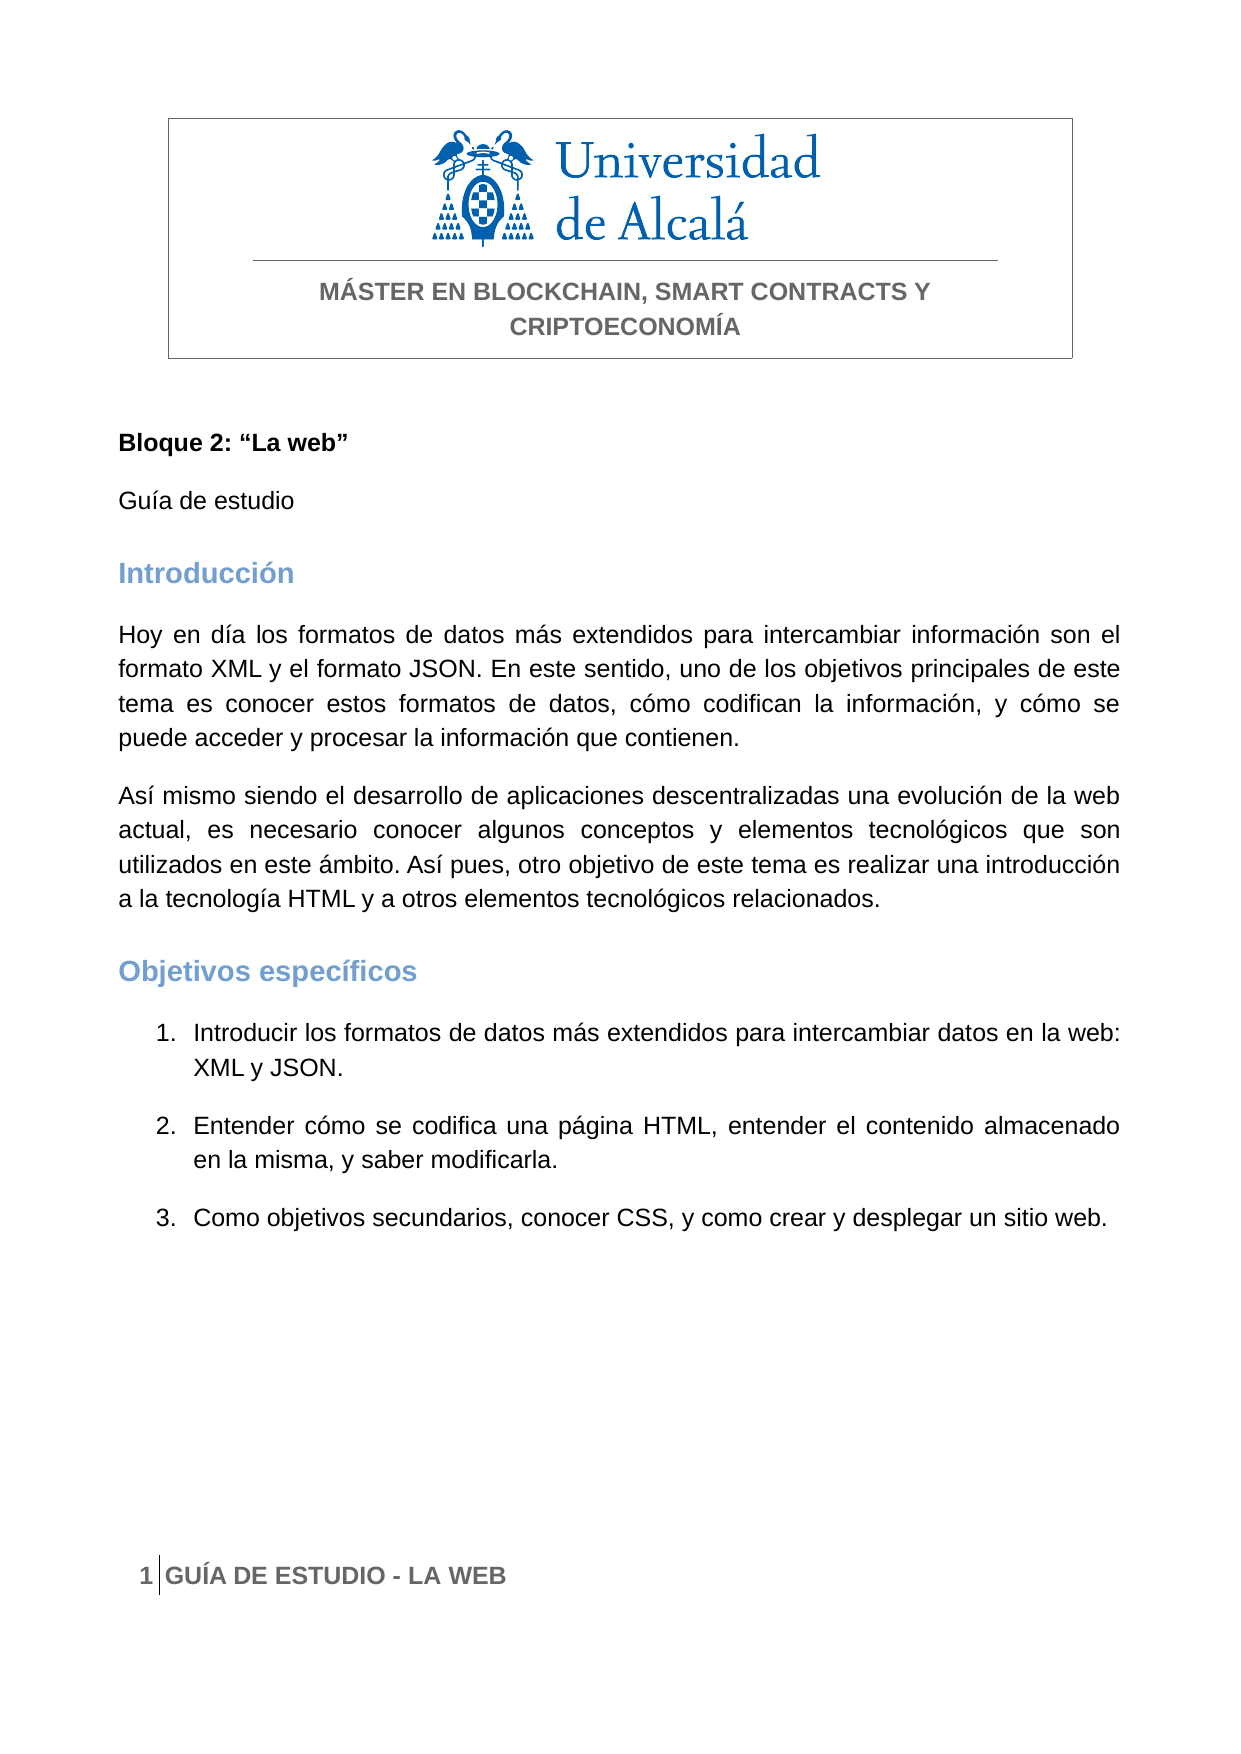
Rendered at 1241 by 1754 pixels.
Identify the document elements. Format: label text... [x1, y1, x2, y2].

text Hoy en día los formatos de datos más extendidos para intercambiar información son el formato XML y el formato JSON. En este sentido, uno de los objetivos principales de este tema es conocer estos formatos de datos, cómo codifican la información, y cómo se puede acceder y procesar la información que contienen. [118, 619, 1122, 752]
picture [431, 130, 821, 248]
table_cell MÁSTER EN BLOCKCHAIN, SMART CONTRACTS Y CRIPTOECONOMÍA [253, 261, 997, 358]
text Guía de estudio [118, 486, 1122, 515]
table_header [169, 119, 1072, 260]
table_cell [998, 260, 1072, 358]
list Entender cómo se codifica una página HTML, entender el contenido almacenado en la misma, y saber modificarla. [156, 1111, 1122, 1174]
subtitle Introducción [118, 556, 1122, 589]
list Introducir los formatos de datos más extendidos para intercambiar datos en la web: XML y JSON. [156, 1018, 1122, 1081]
subtitle Objetivos específicos [118, 954, 1122, 988]
text Bloque 2: “La web” [118, 428, 1122, 457]
list Como objetivos secundarios, conocer CSS, y como crear y desplegar un sitio web. [156, 1203, 1122, 1232]
table_cell [169, 260, 253, 358]
text Así mismo siendo el desarrollo de aplicaciones descentralizadas una evolución de la web actual, es necesario conocer algunos conceptos y elementos tecnológicos que son utilizados en este ámbito. Así pues, otro objetivo de este tema es realizar una introducción a la tecnología HTML y a otros elementos tecnológicos relacionados. [118, 781, 1122, 913]
